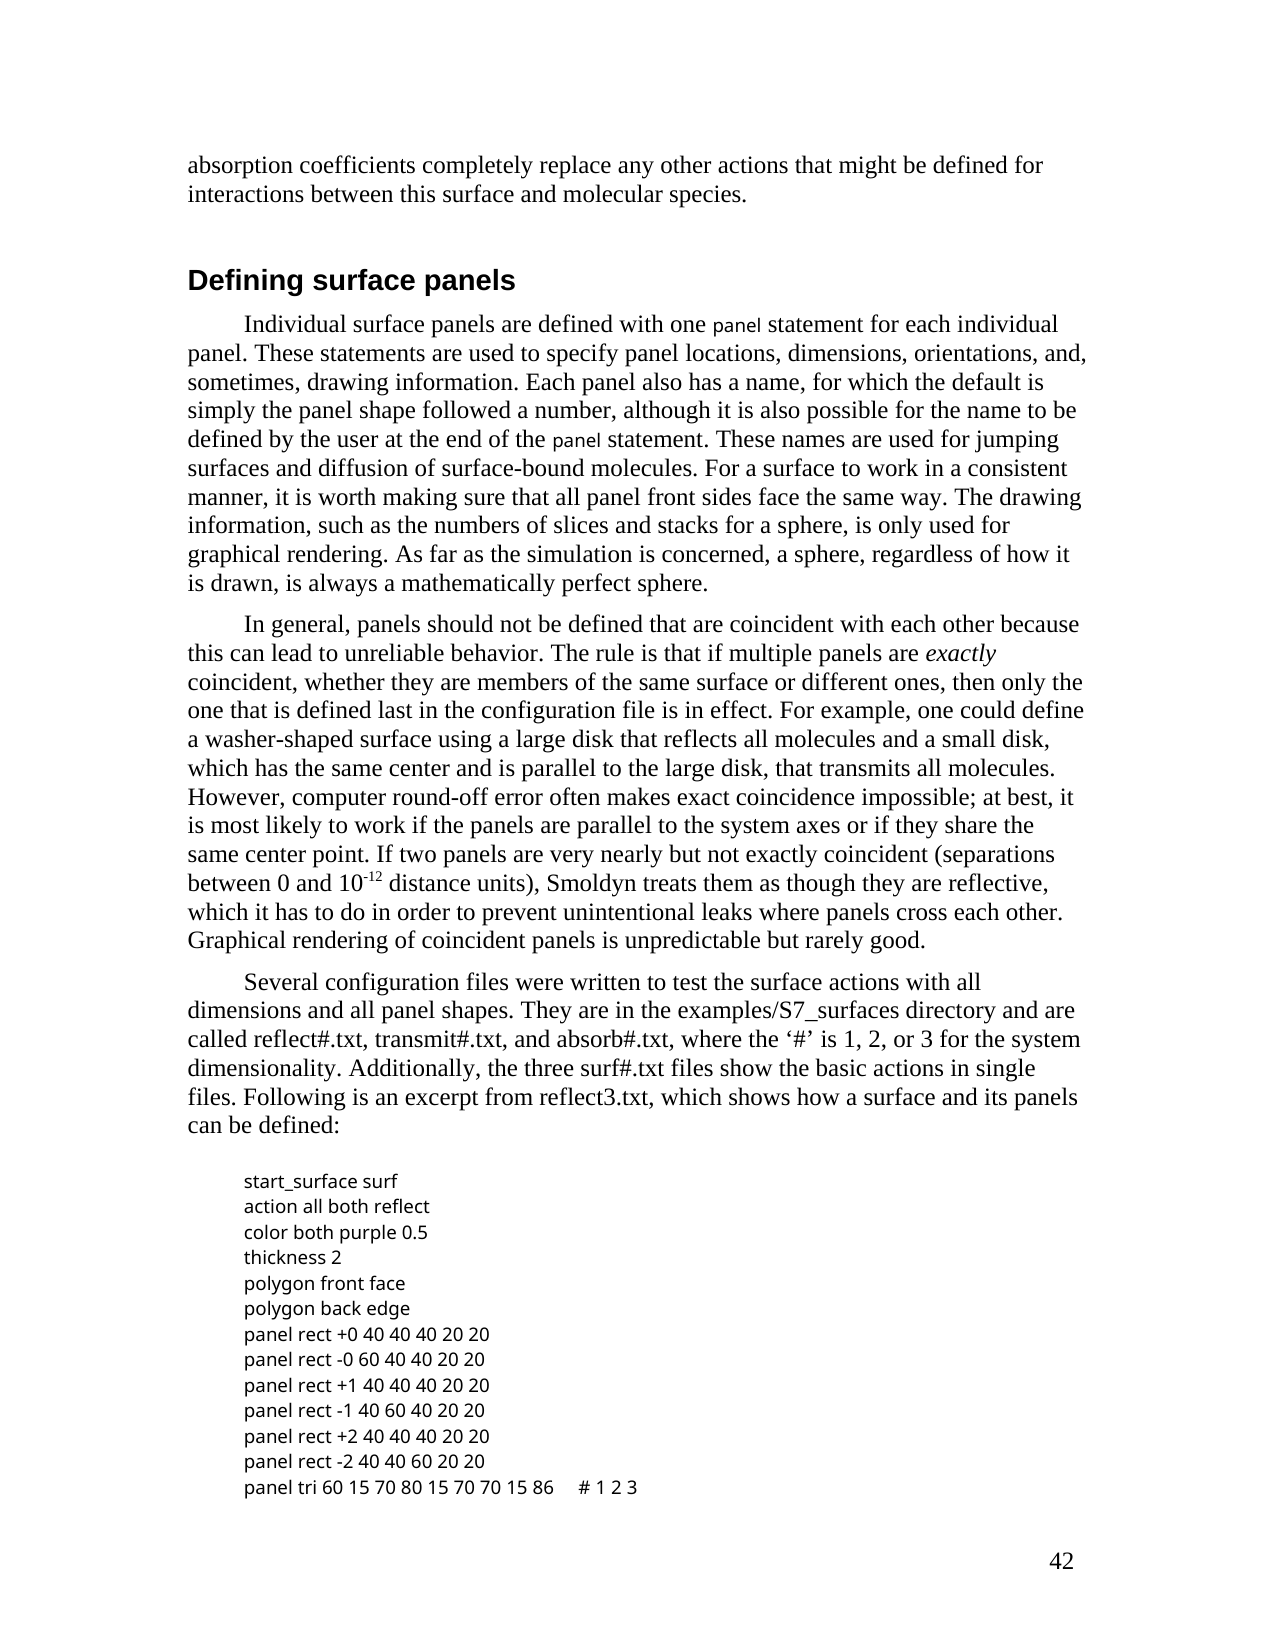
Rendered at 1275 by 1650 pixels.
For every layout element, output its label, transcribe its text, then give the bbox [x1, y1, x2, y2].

text thickness 2 [187, 1245, 1087, 1270]
text action all both reflect [187, 1194, 1087, 1219]
text Individual surface panels are defined with one panel statement for each individual panel. These statements are used to specify panel locations, dimensions, orientations, and, sometimes, drawing information. Each panel also has a name, for which the default is simply the panel shape followed a number, although it is also possible for the name to be defined by the user at the end of the panel statement. These names are used for jumping surfaces and diffusion of surface-bound molecules. For a surface to work in a consistent manner, it is worth making sure that all panel front sides face the same way. The drawing information, such as the numbers of slices and stacks for a sphere, is only used for graphical rendering. As far as the simulation is concerned, a sphere, regardless of how it is drawn, is always a mathematically perfect sphere. [187, 309, 1087, 597]
text panel rect +0 40 40 40 20 20 [187, 1321, 1087, 1347]
text panel rect -2 40 40 60 20 20 [187, 1449, 1087, 1474]
text panel rect -1 40 60 40 20 20 [187, 1398, 1087, 1423]
text start_surface surf [187, 1168, 1087, 1194]
text panel rect -0 60 40 40 20 20 [187, 1347, 1087, 1372]
subtitle Defining surface panels [187, 263, 1087, 297]
text panel tri 60 15 70 80 15 70 70 15 86 # 1 2 3 [187, 1474, 1087, 1500]
text color both purple 0.5 [187, 1219, 1087, 1245]
text polygon front face [187, 1270, 1087, 1296]
text panel rect +1 40 40 40 20 20 [187, 1372, 1087, 1398]
text absorption coefficients completely replace any other actions that might be defined for interactions between this surface and molecular species. [187, 150, 1087, 207]
text Several configuration files were written to test the surface actions with all dimensions and all panel shapes. They are in the examples/S7_surfaces directory and are called reflect#.txt, transmit#.txt, and absorb#.txt, where the ‘#’ is 1, 2, or 3 for the system dimensionality. Additionally, the three surf#.txt files show the basic actions in single files. Following is an excerpt from reflect3.txt, which shows how a surface and its panels can be defined: [187, 967, 1087, 1139]
text In general, panels should not be defined that are coincident with each other because this can lead to unreliable behavior. The rule is that if multiple panels are exactly coincident, whether they are members of the same surface or different ones, then only the one that is defined last in the configuration file is in effect. For example, one could define a washer-shaped surface using a large disk that reflects all molecules and a small disk, which has the same center and is parallel to the large disk, that transmits all molecules. However, computer round-off error often makes exact coincidence impossible; at best, it is most likely to work if the panels are parallel to the system axes or if they share the same center point. If two panels are very nearly but not exactly coincident (separations between 0 and 10-12 distance units), Smoldyn treats them as though they are reflective, which it has to do in order to prevent unintentional leaks where panels cross each other. Graphical rendering of coincident panels is unpredictable but rarely good. [187, 609, 1087, 954]
text panel rect +2 40 40 40 20 20 [187, 1423, 1087, 1449]
text polygon back edge [187, 1296, 1087, 1321]
